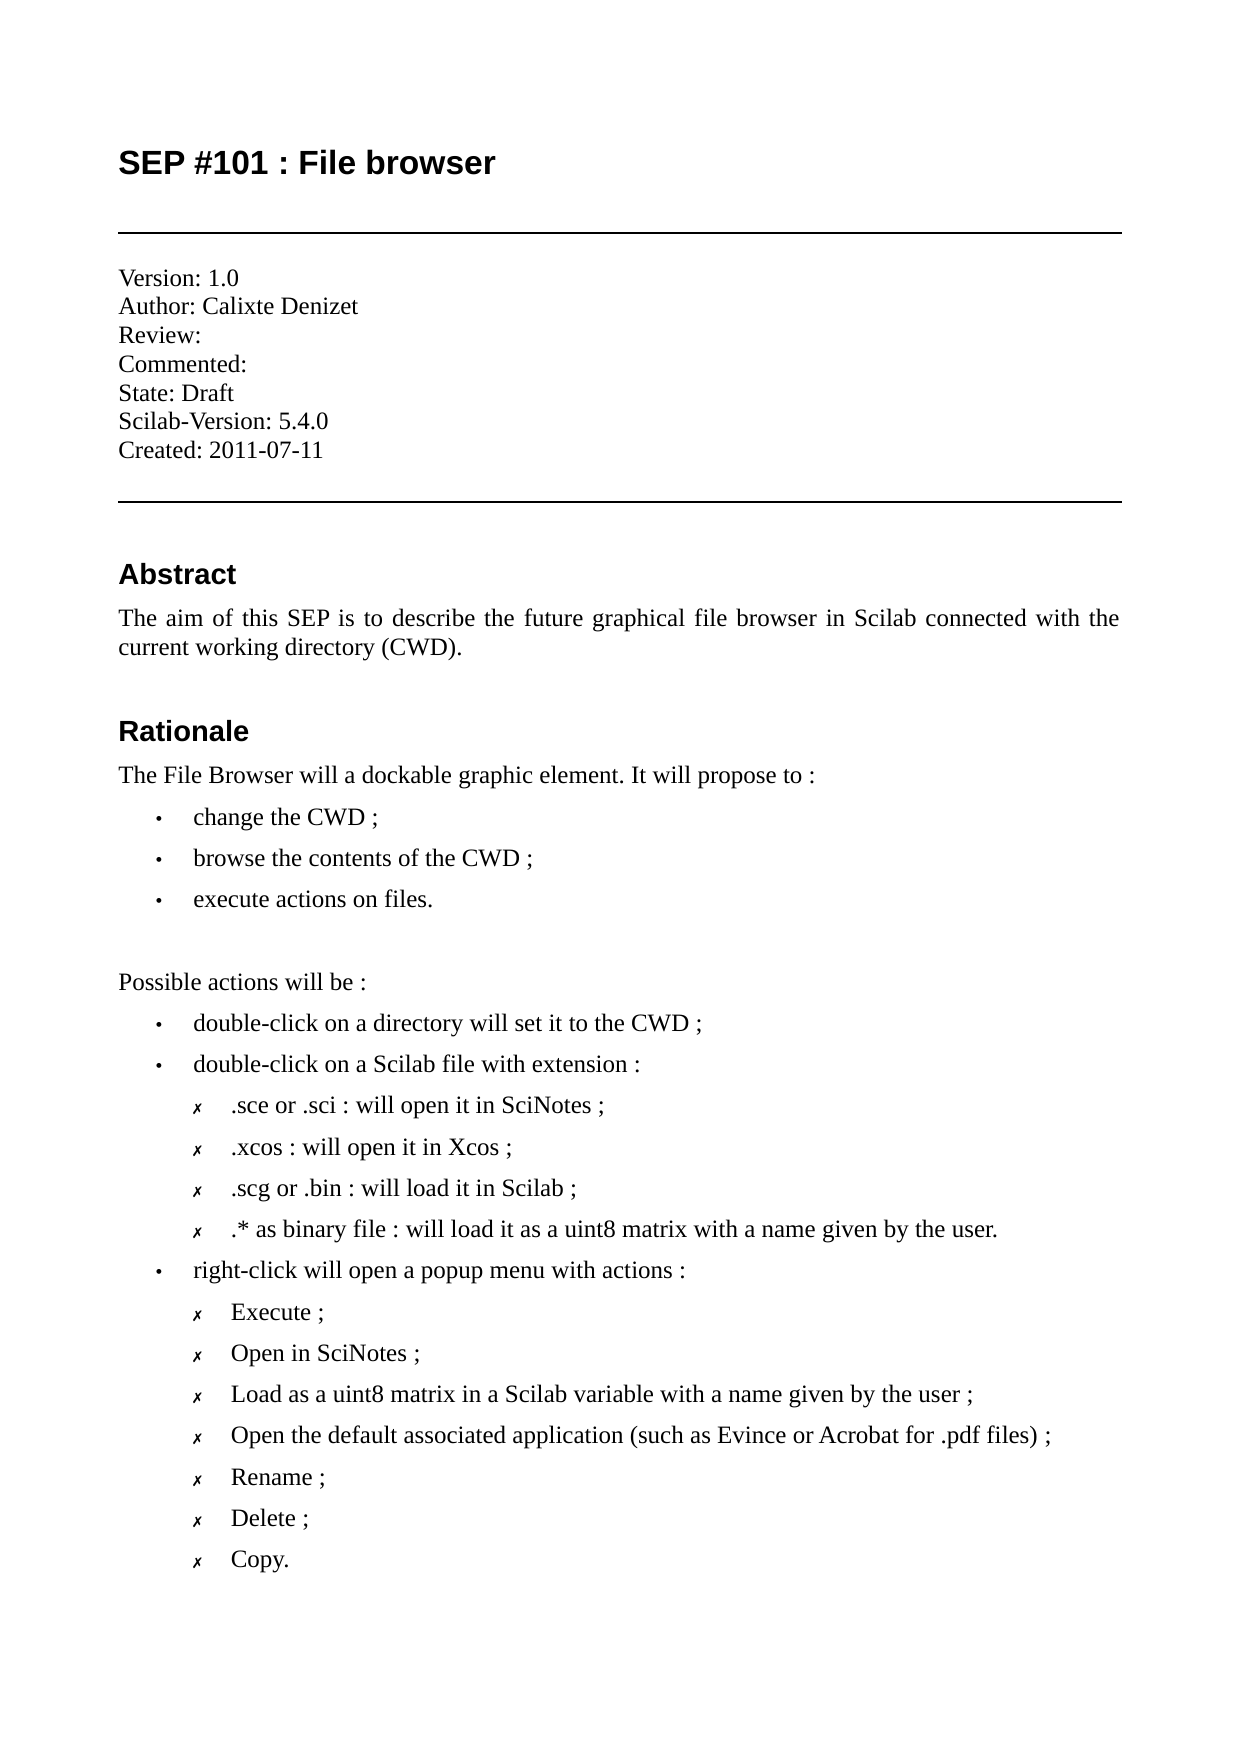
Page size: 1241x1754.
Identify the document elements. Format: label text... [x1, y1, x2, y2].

text The aim of this SEP is to describe the future graphical file browser in Scilab connected with the current working directory (CWD). [118, 603, 1122, 661]
text Created: 2011-07-11 [118, 435, 1122, 464]
text The File Browser will a dockable graphic element. It will propose to : [118, 761, 1122, 789]
list Copy. [193, 1544, 1122, 1573]
text Version: 1.0 [118, 263, 1122, 291]
text State: Draft [118, 378, 1122, 406]
text Review: [118, 320, 1122, 349]
text Author: Calixte Denizet [118, 291, 1122, 320]
subtitle Rationale [118, 714, 1122, 748]
list right-click will open a popup menu with actions : [156, 1256, 1122, 1284]
subtitle Abstract [118, 557, 1122, 591]
list Open in SciNotes ; [193, 1338, 1122, 1367]
list Open the default associated application (such as Evince or Acrobat for .pdf files) ; [193, 1421, 1122, 1449]
list Rename ; [193, 1462, 1122, 1491]
list double-click on a Scilab file with extension : [156, 1049, 1122, 1078]
list .scg or .bin : will load it in Scilab ; [193, 1173, 1122, 1202]
text Commented: [118, 349, 1122, 378]
list double-click on a directory will set it to the CWD ; [156, 1008, 1122, 1037]
list execute actions on files. [156, 884, 1122, 913]
list .* as binary file : will load it as a uint8 matrix with a name given by the user. [193, 1214, 1122, 1243]
list Execute ; [193, 1297, 1122, 1326]
subtitle SEP #101 : File browser [118, 143, 1122, 182]
text Scilab-Version: 5.4.0 [118, 406, 1122, 435]
text Possible actions will be : [118, 967, 1122, 996]
list .xcos : will open it in Xcos ; [193, 1132, 1122, 1161]
list change the CWD ; [156, 802, 1122, 831]
list browse the contents of the CWD ; [156, 843, 1122, 872]
list Load as a uint8 matrix in a Scilab variable with a name given by the user ; [193, 1379, 1122, 1408]
list .sce or .sci : will open it in SciNotes ; [193, 1091, 1122, 1119]
list Delete ; [193, 1503, 1122, 1532]
